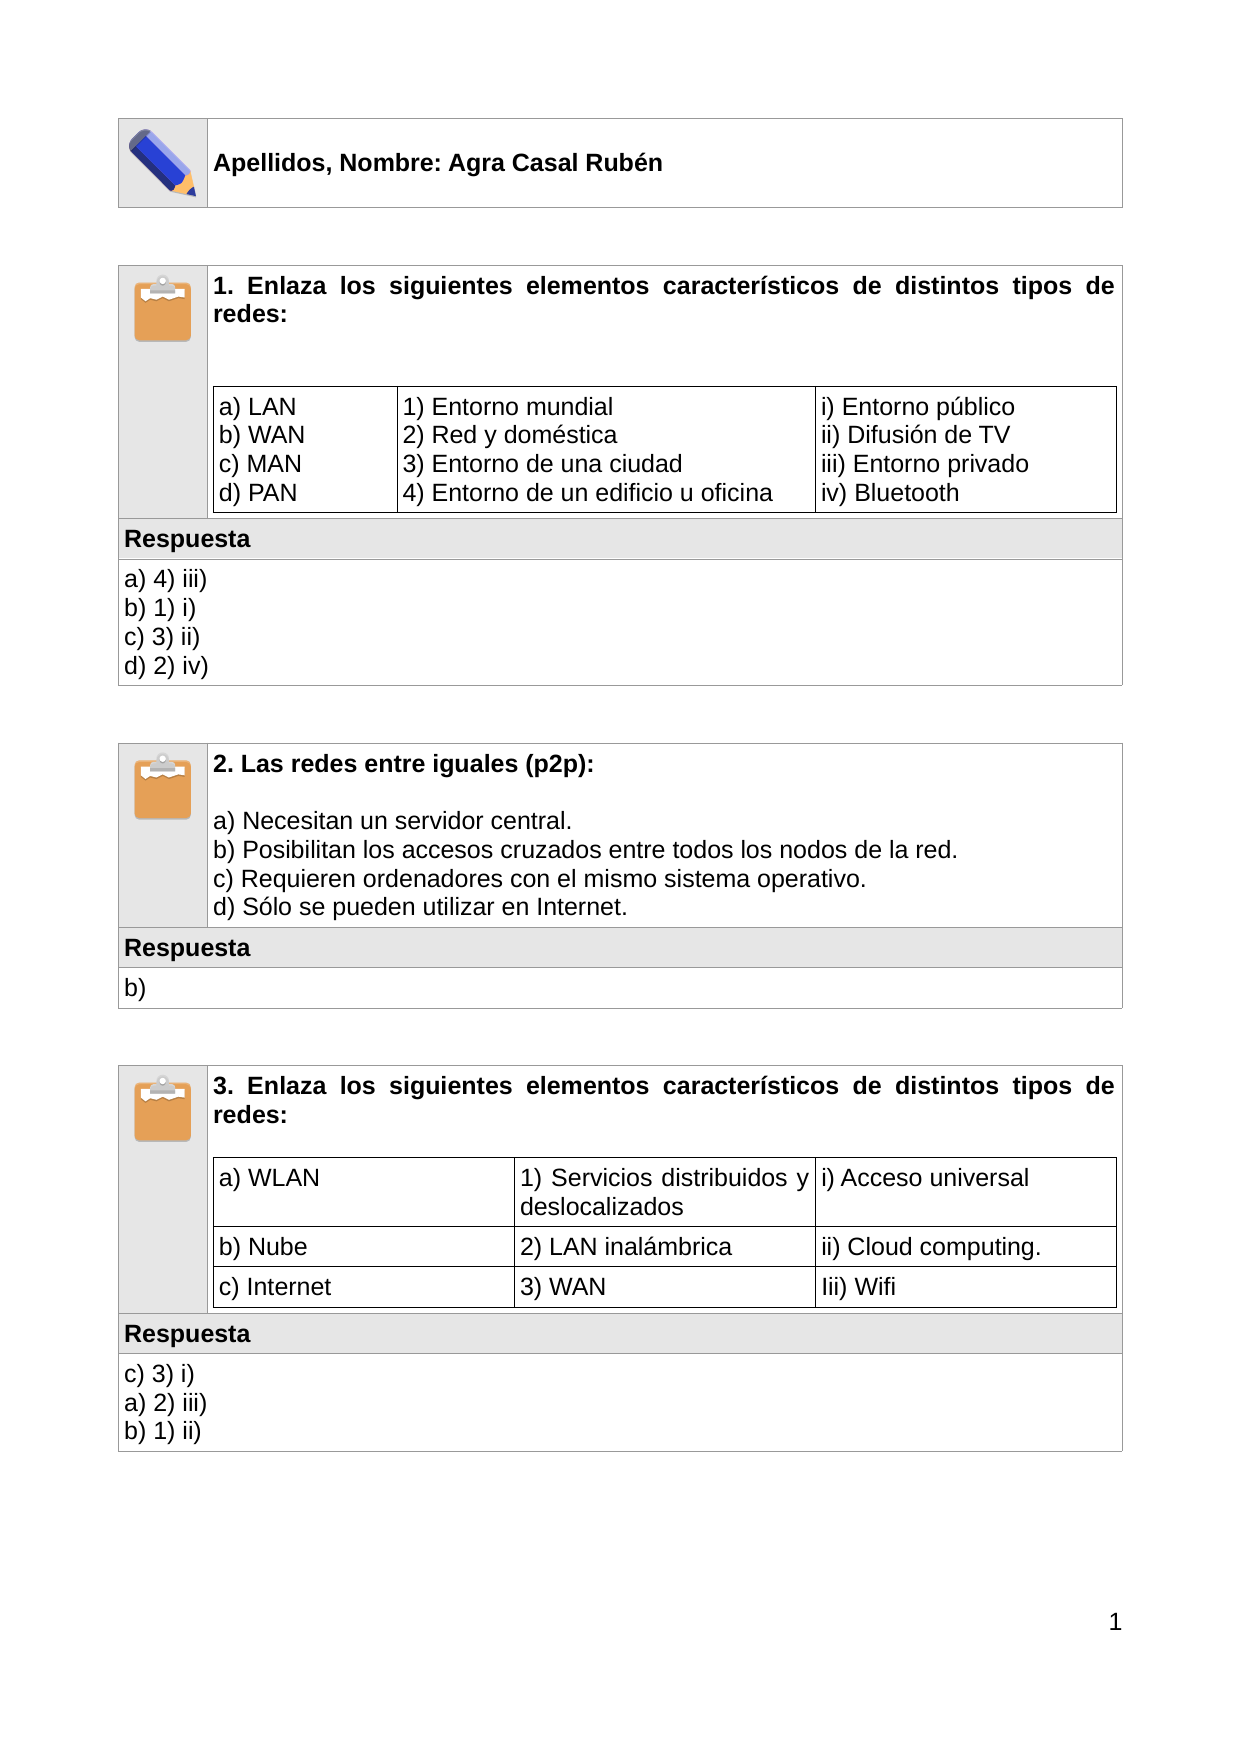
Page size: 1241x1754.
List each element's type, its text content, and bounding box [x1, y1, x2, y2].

table_cell b) Nube [214, 1227, 514, 1266]
table_header [119, 1066, 207, 1313]
table_header a) WLAN [214, 1158, 514, 1226]
table_header 1) Entorno mundial 2) Red y doméstica 3) Entorno de una ciudad 4) Entorno de un edificio u oficina [398, 387, 815, 512]
table_cell c) 3) i) a) 2) iii) b) 1) ii) [119, 1354, 1122, 1451]
table_cell 2) LAN inalámbrica [515, 1227, 815, 1266]
table_cell a) 4) iii) b) 1) i) c) 3) ii) d) 2) iv) [119, 560, 1122, 685]
table_cell Respuesta [119, 519, 1122, 558]
table_cell c) Internet [214, 1267, 514, 1307]
table_header [119, 119, 207, 207]
table_cell 3) WAN [515, 1267, 815, 1307]
table_header [119, 744, 207, 927]
table_cell Respuesta [119, 928, 1122, 967]
table_header i) Acceso universal [816, 1158, 1116, 1226]
table_header a) LAN b) WAN c) MAN d) PAN [214, 387, 397, 512]
table_header i) Entorno público ii) Difusión de TV iii) Entorno privado iv) Bluetooth [816, 387, 1116, 512]
table_cell b) [119, 968, 1122, 1007]
table_header 2. Las redes entre iguales (p2p): a) Necesitan un servidor central. b) Posibilitan los accesos cruzados entre todos los nodos de la red. c) Requieren ordenadores con el mismo sistema operativo. d) Sólo se pueden utilizar en Internet. [208, 744, 1122, 927]
table_cell Respuesta [119, 1314, 1122, 1353]
table_header 1. Enlaza los siguientes elementos característicos de distintos tipos de redes: [208, 266, 1122, 518]
table_header 3. Enlaza los siguientes elementos característicos de distintos tipos de redes: [208, 1066, 1122, 1313]
table_header [119, 266, 207, 518]
table_cell Iii) Wifi [816, 1267, 1116, 1307]
table_header 1) Servicios distribuidos y deslocalizados [515, 1158, 815, 1226]
table_header Apellidos, Nombre: Agra Casal Rubén [208, 119, 1122, 207]
table_cell ii) Cloud computing. [816, 1227, 1116, 1266]
